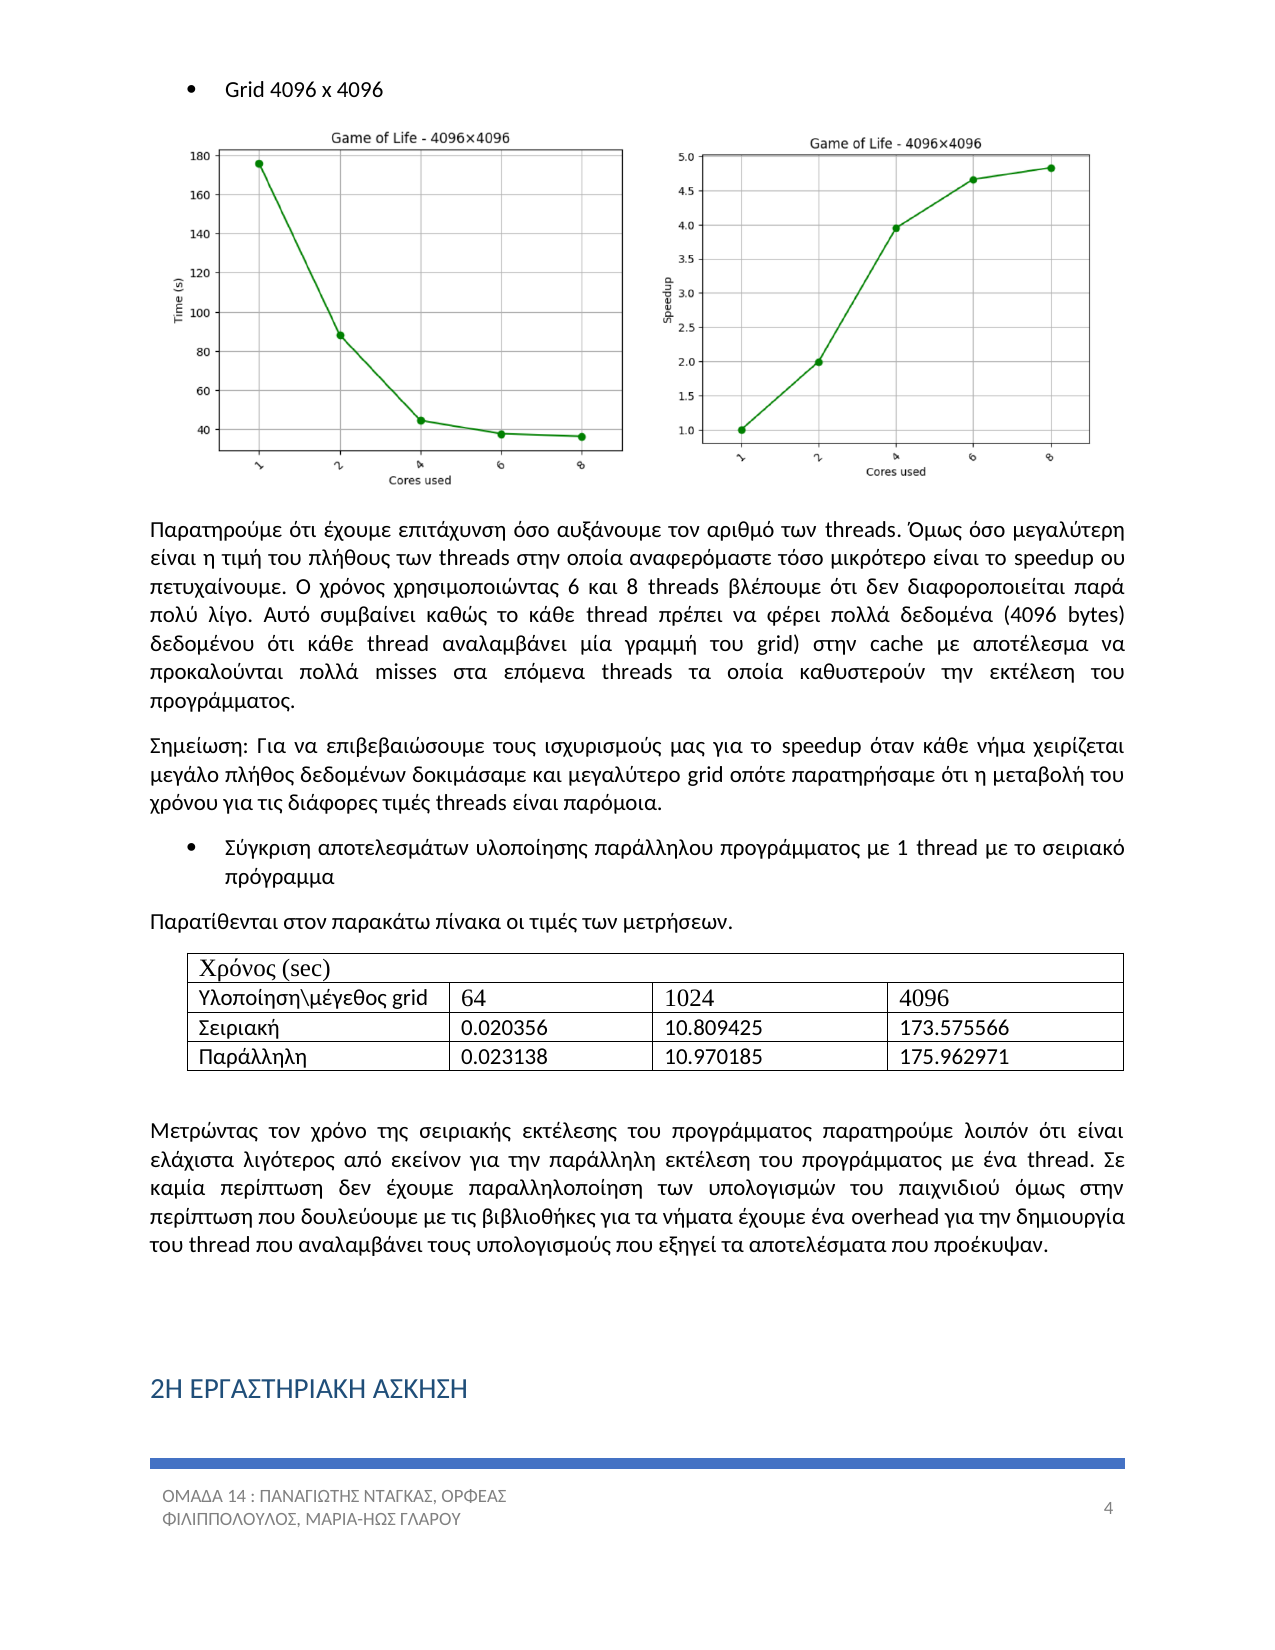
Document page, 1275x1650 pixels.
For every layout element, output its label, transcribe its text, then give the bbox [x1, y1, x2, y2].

table_cell 10.970185 [653, 1042, 887, 1070]
table_cell 10.809425 [653, 1013, 887, 1041]
table_cell Παράλληλη [188, 1042, 449, 1070]
table_cell Υλοποίηση\μέγεθος grid [188, 983, 449, 1012]
list Grid 4096 x 4096 [187, 75, 1125, 103]
table_cell 1024 [653, 983, 887, 1012]
text 2η εργαστηριακή ασκηση [150, 1370, 1125, 1406]
text Παρατίθενται στον παρακάτω πίνακα οι τιμές των μετρήσεων. [150, 907, 1125, 935]
table_cell 4096 [888, 983, 1123, 1012]
table_cell Σειριακή [188, 1013, 449, 1041]
text Μετρώντας τον χρόνο της σειριακής εκτέλεσης του προγράμματος παρατηρούμε λοιπόν ότι είναι ελάχιστα λιγότερος από εκείνον για την παράλληλη εκτέλεση του προγράμματος με ένα thread. Σε καμία περίπτωση δεν έχουμε παραλληλοποίηση των υπολογισμών του παιχνιδιού όμως στην περίπτωση που δουλεύουμε με τις βιβλιοθήκες για τα νήματα έχουμε ένα overhead για την δημιουργία του thread που αναλαμβάνει τους υπολογισμούς που εξηγεί τα αποτελέσματα που προέκυψαν. [150, 1116, 1125, 1259]
table_cell 64 [450, 983, 652, 1012]
text Σημείωση: Για να επιβεβαιώσουμε τους ισχυρισμούς μας για το speedup όταν κάθε νήμα χειρίζεται μεγάλο πλήθος δεδομένων δοκιμάσαμε και μεγαλύτερο grid οπότε παρατηρήσαμε ότι η μεταβολή του χρόνου για τις διάφορες τιμές threads είναι παρόμοια. [150, 731, 1125, 816]
table_header Χρόνος (sec) [188, 954, 1123, 982]
table_cell 173.575566 [888, 1013, 1123, 1041]
table_cell 175.962971 [888, 1042, 1123, 1070]
text Παρατηρούμε ότι έχουμε επιτάχυνση όσο αυξάνουμε τον αριθμό των threads. Όμως όσο μεγαλύτερη είναι η τιμή του πλήθους των threads στην οποία αναφερόμαστε τόσο μικρότερο είναι το speedup ου πετυχαίνουμε. Ο χρόνος χρησιμοποιώντας 6 και 8 threads βλέπουμε ότι δεν διαφοροποιείται παρά πολύ λίγο. Αυτό συμβαίνει καθώς το κάθε thread πρέπει να φέρει πολλά δεδομένα (4096 bytes) δεδομένου ότι κάθε thread αναλαμβάνει μία γραμμή του grid) στην cache με αποτέλεσμα να προκαλούνται πολλά misses στα επόμενα threads τα οποία καθυστερούν την εκτέλεση του προγράμματος. [150, 515, 1125, 714]
table_cell 0.020356 [450, 1013, 652, 1041]
table_cell 0.023138 [450, 1042, 652, 1070]
list Σύγκριση αποτελεσμάτων υλοποίησης παράλληλου προγράμματος με 1 thread με το σειριακό πρόγραμμα [187, 833, 1125, 890]
